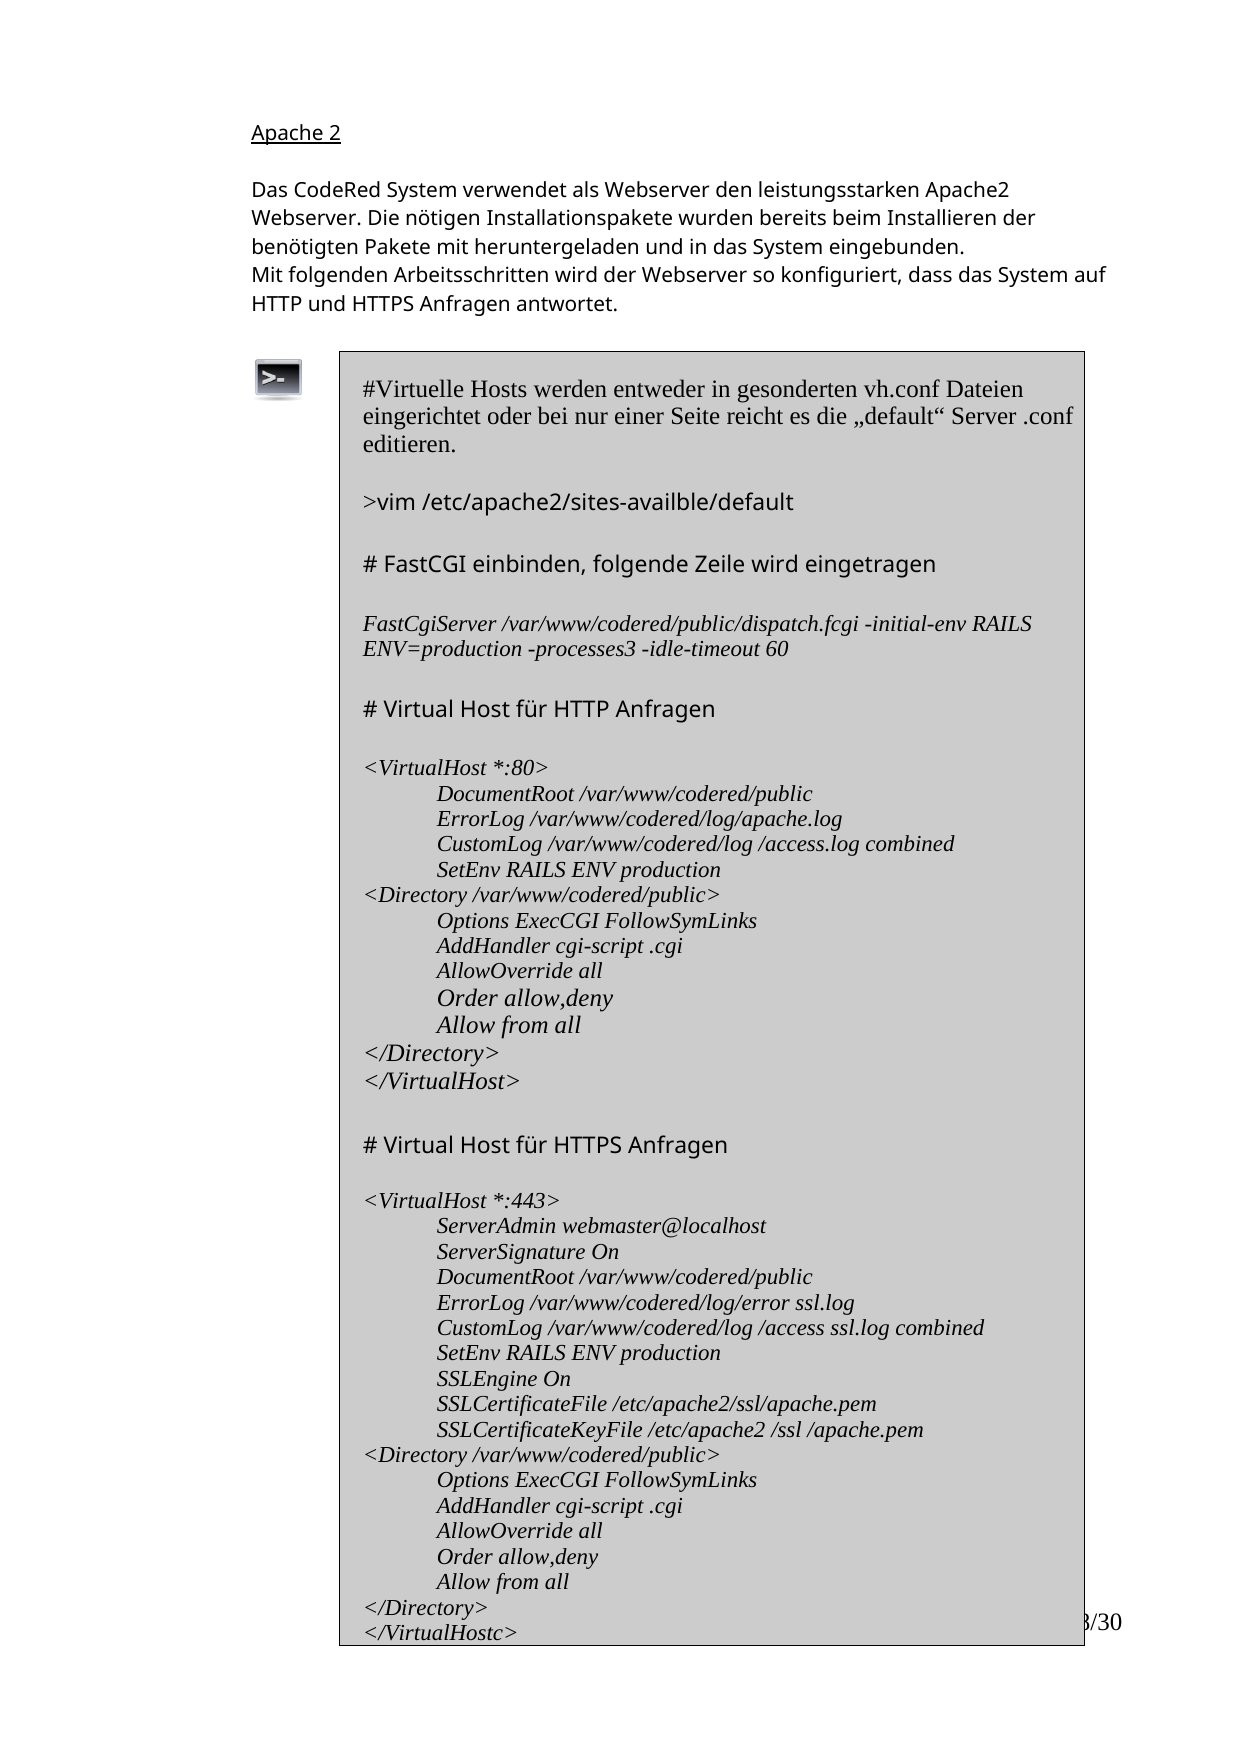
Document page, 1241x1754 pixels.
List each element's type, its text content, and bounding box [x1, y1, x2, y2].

text Mit folgenden Arbeitsschritten wird der Webserver so konfiguriert, dass das System auf HTTP und HTTPS Anfragen antwortet. [251, 260, 1122, 317]
text Das CodeRed System verwendet als Webserver den leistungsstarken Apache2 Webserver. Die nötigen Installationspakete wurden bereits beim Installieren der benötigten Pakete mit heruntergeladen und in das System eingebunden. [251, 175, 1122, 260]
picture [251, 349, 305, 403]
text Apache 2 [251, 118, 1122, 147]
